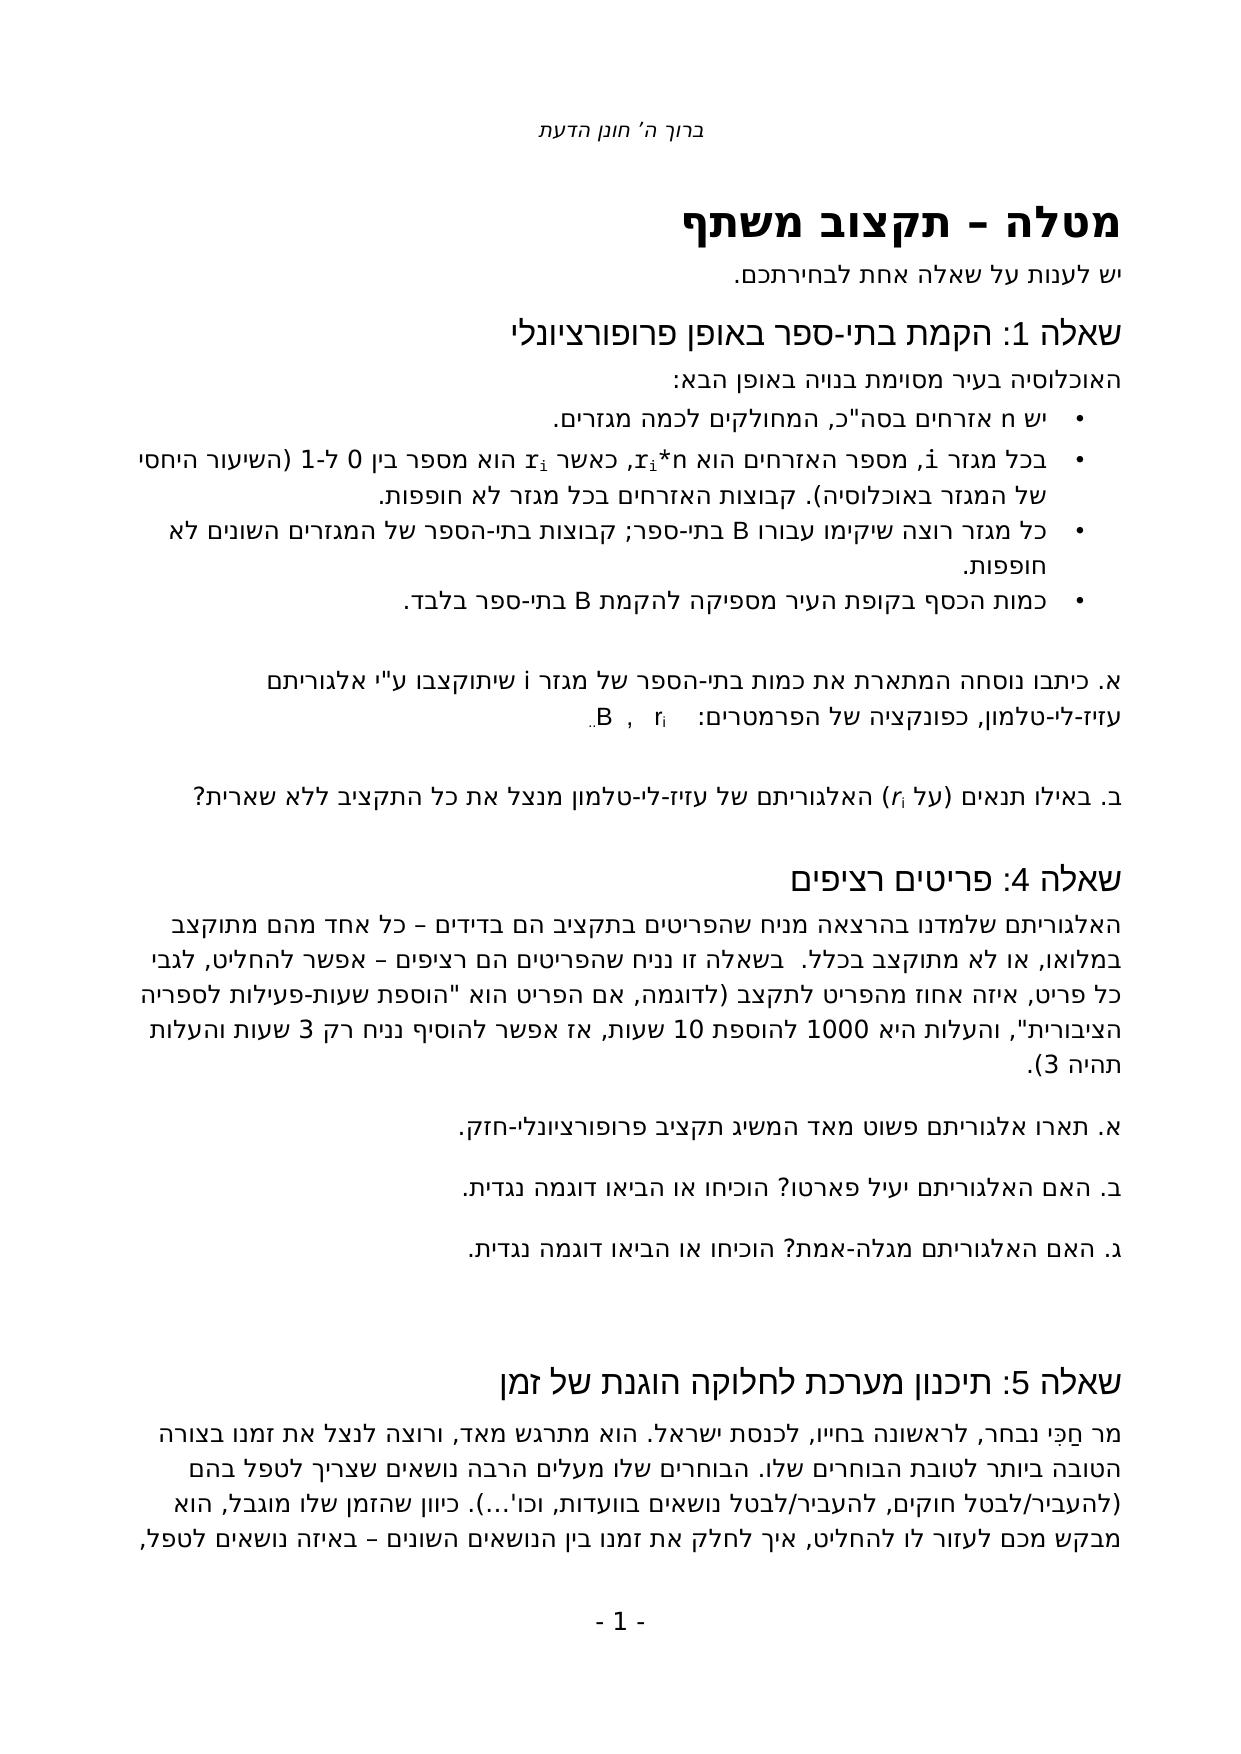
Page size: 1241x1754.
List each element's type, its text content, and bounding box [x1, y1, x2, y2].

text מר חַכִּי נבחר, לראשונה בחייו, לכנסת ישראל. הוא מתרגש מאד, ורוצה לנצל את זמנו בצורה הטובה ביותר לטובת הבוחרים שלו. הבוחרים שלו מעלים הרבה נושאים שצריך לטפל בהם (להעביר/לבטל חוקים, להעביר/לבטל נושאים בוועדות, וכו'…). כיוון שהזמן שלו מוגבל, הוא מבקש מכם לעזור לו להחליט, איך לחלק את זמנו בין הנושאים השונים – באיזה נושאים לטפל, [118, 1420, 1122, 1554]
subtitle שאלה 5: תיכנון מערכת לחלוקה הוגנת של זמן [118, 1363, 1122, 1402]
list בכל מגזר i, מספר האזרחים הוא ri*n, כאשר ri הוא מספר בין 0 ל-1 (השיעור היחסי של המגזר באוכלוסיה). קבוצות האזרחים בכל מגזר לא חופפות. [118, 441, 1084, 510]
subtitle שאלה 1: הקמת בתי-ספר באופן פרופורציונלי [118, 314, 1122, 353]
subtitle שאלה 4: פריטים רציפים [118, 860, 1122, 898]
list כל מגזר רוצה שיקימו עבורו B בתי-ספר; קבוצות בתי-הספר של המגזרים השונים לא חופפות. [118, 516, 1084, 581]
subtitle מטלה – תקצוב משתף [118, 197, 1122, 248]
text ג. האם האלגוריתם מגלה-אמת? הוכיחו או הביאו דוגמה נגדית. [118, 1235, 1122, 1264]
text ב. באילו תנאים (על ri) האלגוריתם של עזיז-לי-טלמון מנצל את כל התקציב ללא שארית? [118, 778, 1122, 812]
text א. כיתבו נוסחה המתארת את כמות בתי-הספר של מגזר i שיתוקצבו ע"י אלגוריתם עזיז-לי-טלמון, כפונקציה של הפרמטרים: B , ri.. [118, 662, 1122, 732]
text יש לענות על שאלה אחת לבחירתכם. [118, 260, 1122, 289]
list יש n אזרחים בסה"כ, המחולקים לכמה מגזרים. [118, 400, 1084, 434]
text האלגוריתם שלמדנו בהרצאה מניח שהפריטים בתקציב הם בדידים – כל אחד מהם מתוקצב במלואו, או לא מתוקצב בכלל. בשאלה זו נניח שהפריטים הם רציפים – אפשר להחליט, לגבי כל פריט, איזה אחוז מהפריט לתקצב (לדוגמה, אם הפריט הוא "הוספת שעות-פעילות לספריה הציבורית", והעלות היא 1000 להוספת 10 שעות, אז אפשר להוסיף נניח רק 3 שעות והעלות תהיה 3). [118, 910, 1122, 1079]
text האוכלוסיה בעיר מסוימת בנויה באופן הבא: [118, 365, 1122, 394]
list כמות הכסף בקופת העיר מספיקה להקמת B בתי-ספר בלבד. [118, 586, 1084, 616]
text ב. האם האלגוריתם יעיל פארטו? הוכיחו או הביאו דוגמה נגדית. [118, 1173, 1122, 1202]
text א. תארו אלגוריתם פשוט מאד המשיג תקציב פרופורציונלי-חזק. [118, 1112, 1122, 1141]
